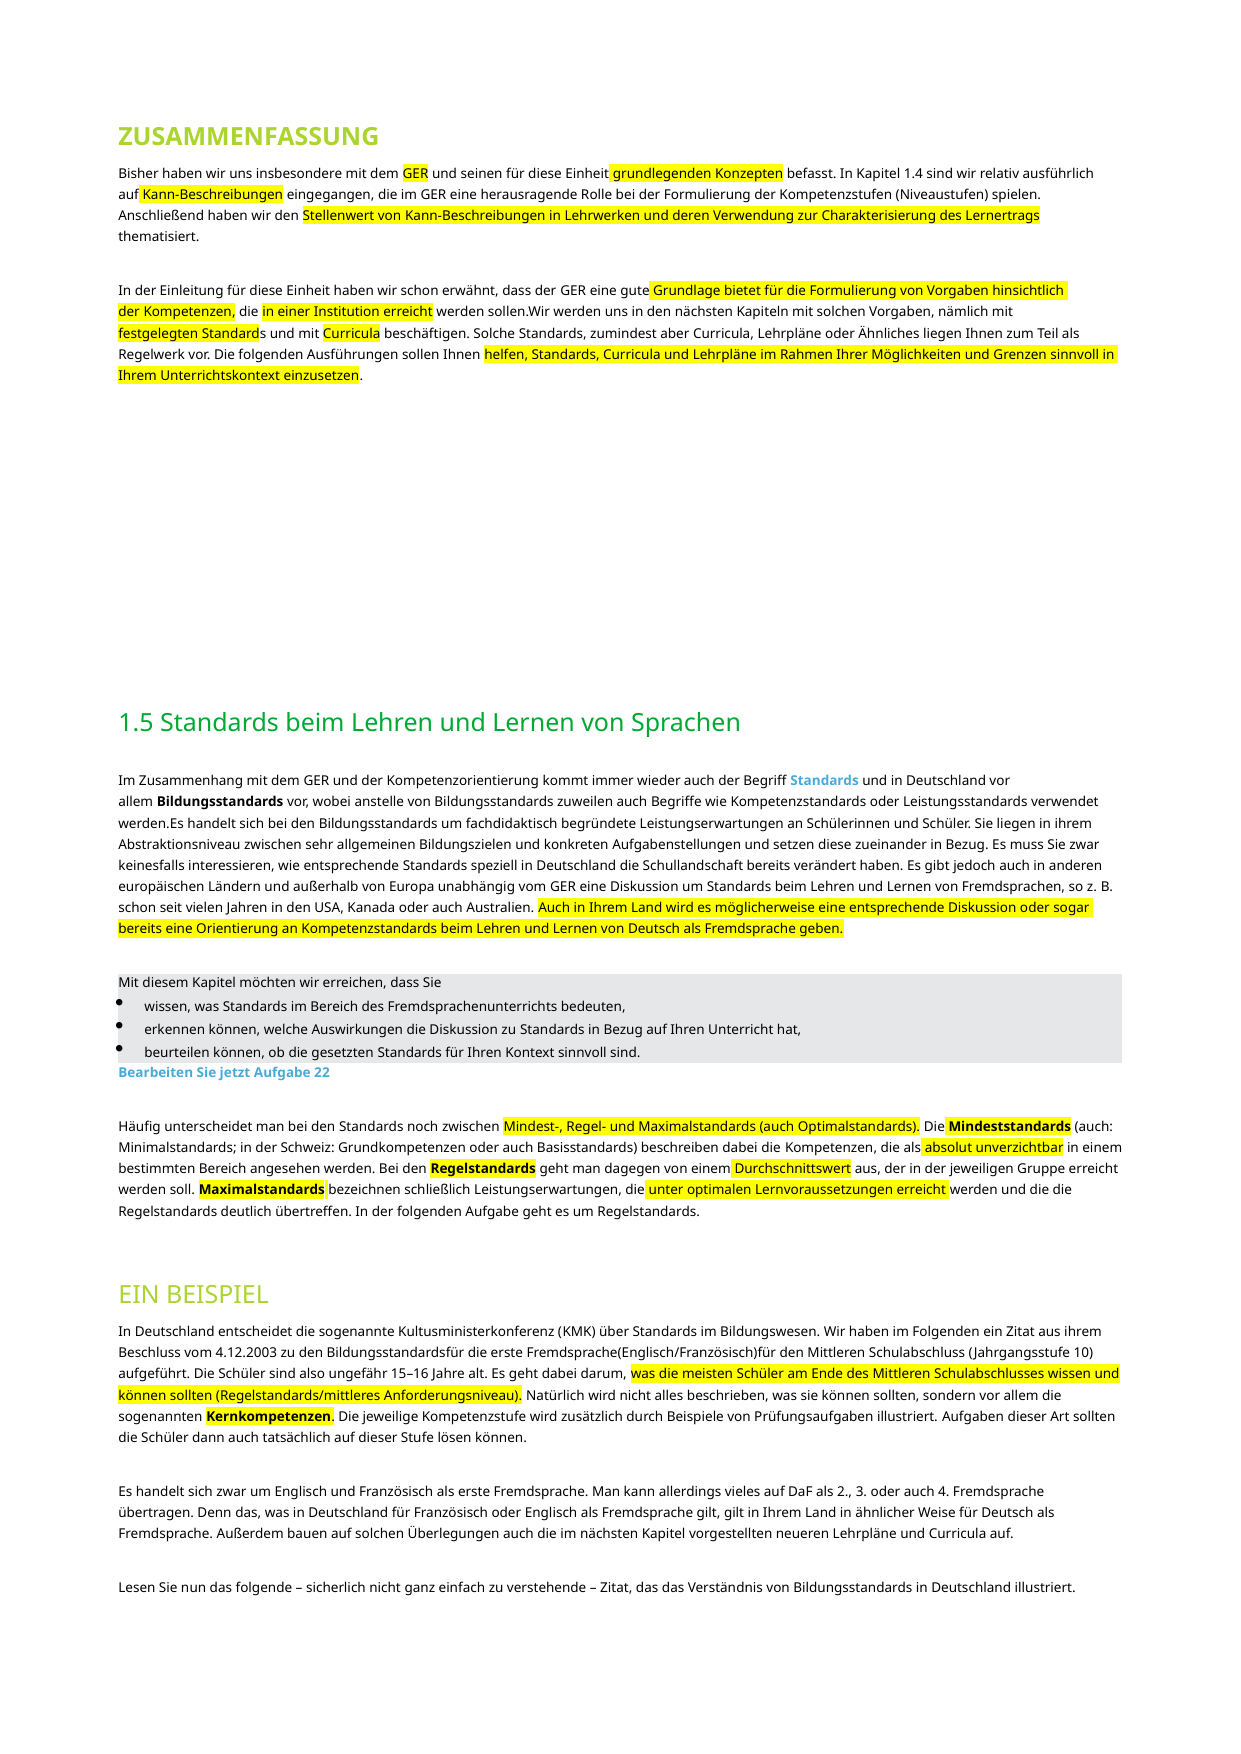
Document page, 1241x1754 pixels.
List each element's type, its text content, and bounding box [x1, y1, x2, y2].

list beurteilen können, ob die gesetzten Standards für Ihren Kontext sinnvoll sind. [118, 1040, 1122, 1063]
subtitle ZUSAMMENFASSUNG [118, 118, 1122, 152]
list wissen, was Standards im Bereich des Fremdsprachenunterrichts bedeuten, [118, 994, 1122, 1017]
list erkennen können, welche Auswirkungen die Diskussion zu Standards in Bezug auf Ihren Unterricht hat, [118, 1017, 1122, 1040]
text In Deutschland entscheidet die sogenannte Kultusministerkonferenz (KMK) über Standards im Bildungswesen. Wir haben im Folgenden ein Zitat aus ihrem Beschluss vom 4.12.2003 zu den Bildungsstandardsfür die erste Fremdsprache(Englisch/Französisch)für den Mittleren Schulabschluss (Jahrgangsstufe 10) aufgeführt. Die Schüler sind also ungefähr 15–16 Jahre alt. Es geht dabei darum, was die meisten Schüler am Ende des Mittleren Schulabschlusses wissen und können sollten (Regelstandards/mittleres Anforderungsniveau). Natürlich wird nicht alles beschrieben, was sie können sollten, sondern vor allem die sogenannten Kernkompetenzen. Die jeweilige Kompetenzstufe wird zusätzlich durch Beispiele von Prüfungsaufgaben illustriert. Aufgaben dieser Art sollten die Schüler dann auch tatsächlich auf dieser Stufe lösen können. [118, 1322, 1122, 1446]
subtitle EIN BEISPIEL [118, 1276, 1122, 1311]
subtitle 1.5 Standards beim Lehren und Lernen von Sprachen [118, 704, 1122, 738]
text Häufig unterscheidet man bei den Standards noch zwischen Mindest-, Regel- und Maximalstandards (auch Optimalstandards). Die Mindeststandards (auch: Minimalstandards; in der Schweiz: Grundkompetenzen oder auch Basisstandards) beschreiben dabei die Kompetenzen, die als absolut unverzichtbar in einem bestimmten Bereich angesehen werden. Bei den Regelstandards geht man dagegen von einem Durchschnittswert aus, der in der jeweiligen Gruppe erreicht werden soll. Maximalstandards bezeichnen schließlich Leistungserwartungen, die unter optimalen Lernvoraussetzungen erreicht werden und die die Regelstandards deutlich übertreffen. In der folgenden Aufgabe geht es um Regelstandards. [118, 1117, 1122, 1220]
text Mit diesem Kapitel möchten wir erreichen, dass Sie [118, 973, 1122, 992]
text Bisher haben wir uns insbesondere mit dem GER und seinen für diese Einheit grundlegenden Konzepten befasst. In Kapitel 1.4 sind wir relativ ausführlich auf Kann-Beschreibungen eingegangen, die im GER eine herausragende Rolle bei der Formulierung der Kompetenzstufen (Niveaustufen) spielen. Anschließend haben wir den Stellenwert von Kann-Beschreibungen in Lehrwerken und deren Verwendung zur Charakterisierung des Lernertrags thematisiert. [118, 164, 1122, 246]
text Lesen Sie nun das folgende – sicherlich nicht ganz einfach zu verstehende – Zitat, das das Verständnis von Bildungsstandards in Deutschland illustriert. [118, 1578, 1122, 1597]
text In der Einleitung für diese Einheit haben wir schon erwähnt, dass der GER eine gute Grundlage bietet für die Formulierung von Vorgaben hinsichtlich der Kompetenzen, die in einer Institution erreicht werden sollen.Wir werden uns in den nächsten Kapiteln mit solchen Vorgaben, nämlich mit festgelegten Standards und mit Curricula beschäftigen. Solche Standards, zumindest aber Curricula, Lehrpläne oder Ähnliches liegen Ihnen zum Teil als Regelwerk vor. Die folgenden Ausführungen sollen Ihnen helfen, Standards, Curricula und Lehrpläne im Rahmen Ihrer Möglichkeiten und Grenzen sinnvoll in Ihrem Unterrichtskontext einzusetzen. [118, 281, 1122, 384]
text Es handelt sich zwar um Englisch und Französisch als erste Fremdsprache. Man kann allerdings vieles auf DaF als 2., 3. oder auch 4. Fremdsprache übertragen. Denn das, was in Deutschland für Französisch oder Englisch als Fremdsprache gilt, gilt in Ihrem Land in ähnlicher Weise für Deutsch als Fremdsprache. Außerdem bauen auf solchen Überlegungen auch die im nächsten Kapitel vorgestellten neueren Lehrpläne und Curricula auf. [118, 1482, 1122, 1543]
text Im Zusammenhang mit dem GER und der Kompetenzorientierung kommt immer wieder auch der Begriff Standards und in Deutschland vor allem Bildungsstandards vor, wobei anstelle von Bildungsstandards zuweilen auch Begriffe wie Kompetenzstandards oder Leistungsstandards verwendet werden.Es handelt sich bei den Bildungsstandards um fachdidaktisch begründete Leistungserwartungen an Schülerinnen und Schüler. Sie liegen in ihrem Abstraktionsniveau zwischen sehr allgemeinen Bildungszielen und konkreten Aufgabenstellungen und setzen diese zueinander in Bezug. Es muss Sie zwar keinesfalls interessieren, wie entsprechende Standards speziell in Deutschland die Schullandschaft bereits verändert haben. Es gibt jedoch auch in anderen europäischen Ländern und außerhalb von Europa unabhängig vom GER eine Diskussion um Standards beim Lehren und Lernen von Fremdsprachen, so z. B. schon seit vielen Jahren in den USA, Kanada oder auch Australien. Auch in Ihrem Land wird es möglicherweise eine entsprechende Diskussion oder sogar bereits eine Orientierung an Kompetenzstandards beim Lehren und Lernen von Deutsch als Fremdsprache geben. [118, 771, 1122, 938]
text Bearbeiten Sie jetzt Aufgabe 22 [118, 1063, 1122, 1081]
